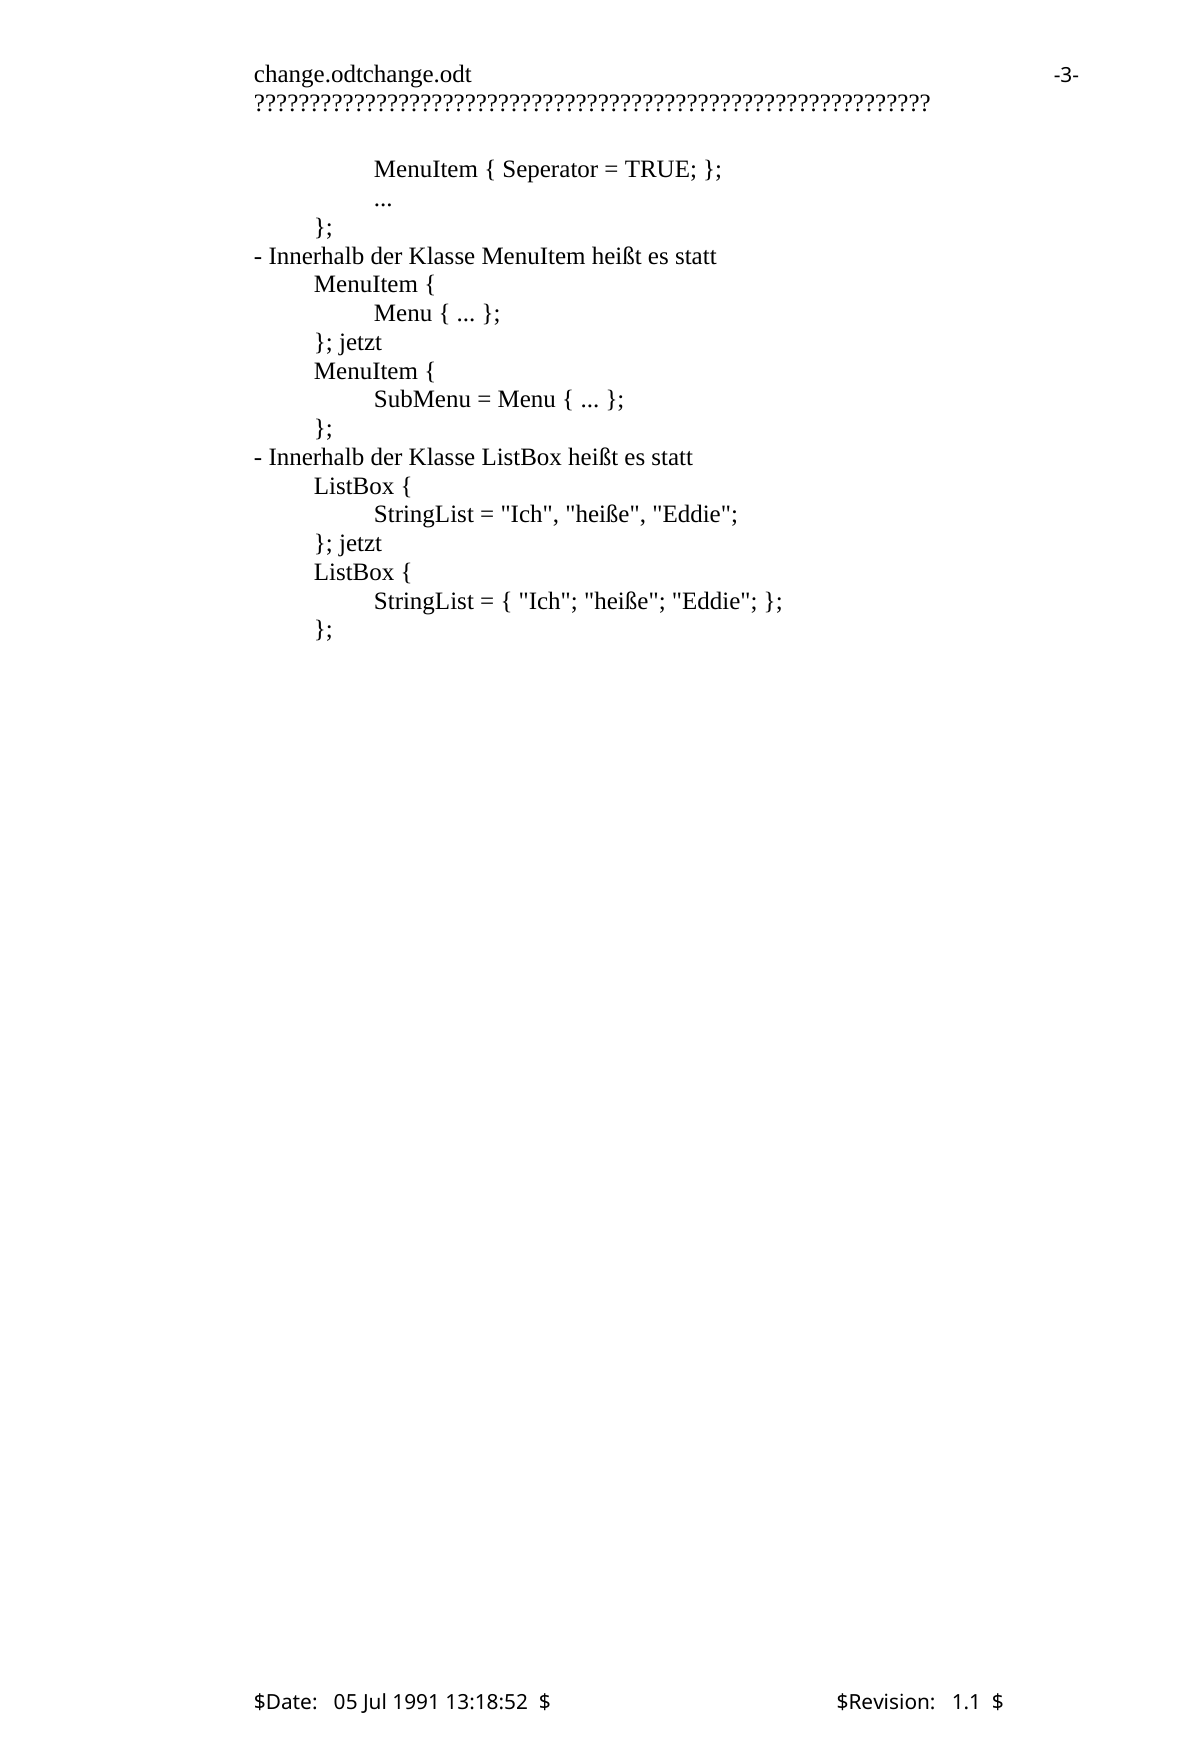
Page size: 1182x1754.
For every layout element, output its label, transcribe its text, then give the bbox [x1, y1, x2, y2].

text - Innerhalb der Klasse MenuItem heißt es statt [254, 241, 1110, 269]
text ... [254, 183, 1110, 212]
text MenuItem { [254, 356, 1110, 384]
text }; [254, 413, 1110, 442]
text }; jetzt [254, 327, 1110, 356]
text MenuItem { Seperator = TRUE; }; [254, 154, 1110, 183]
text StringList = "Ich", "heiße", "Eddie"; [254, 499, 1110, 528]
text StringList = { "Ich"; "heiße"; "Eddie"; }; [254, 586, 1110, 614]
text Menu { ... }; [254, 298, 1110, 327]
text - Innerhalb der Klasse ListBox heißt es statt [254, 442, 1110, 471]
text MenuItem { [254, 269, 1110, 298]
text }; [254, 614, 1110, 643]
text ListBox { [254, 557, 1110, 586]
text }; [254, 212, 1110, 241]
text SubMenu = Menu { ... }; [254, 384, 1110, 413]
text }; jetzt [254, 528, 1110, 557]
text ListBox { [254, 471, 1110, 499]
